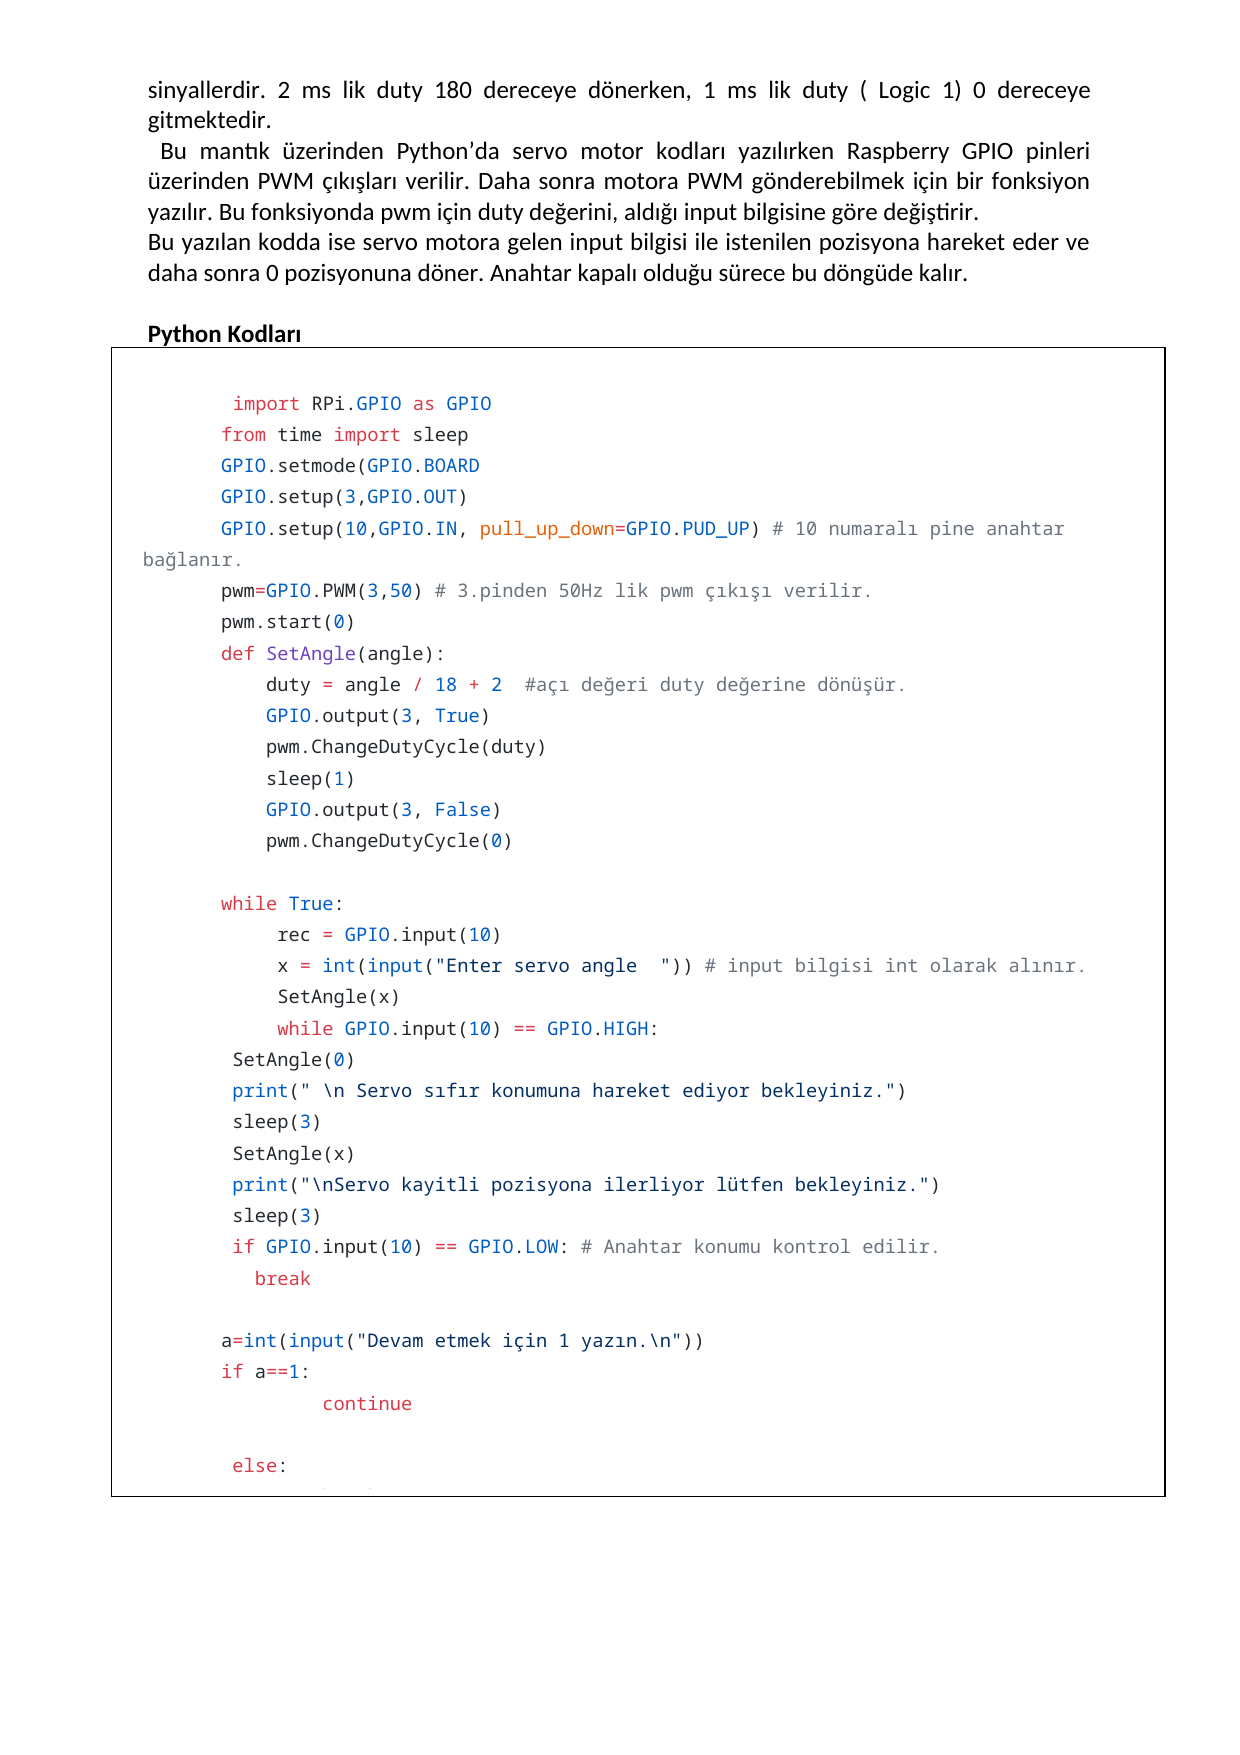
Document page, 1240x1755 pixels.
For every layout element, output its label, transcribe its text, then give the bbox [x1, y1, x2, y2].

text GPIO.output(3, True) [143, 697, 1149, 728]
text Bu yazılan kodda ise servo motora gelen input bilgisi ile istenilen pozisyona hareket eder ve daha sonra 0 pozisyonuna döner. Anahtar kapalı olduğu sürece bu döngüde kalır. [148, 226, 1092, 287]
text duty = angle / 18 + 2 #açı değeri duty değerine dönüşür. [143, 666, 1149, 697]
text Python Kodları [148, 318, 1092, 347]
text SetAngle(x) [143, 978, 1149, 1009]
text while True: [143, 884, 1149, 916]
text Python Kodları [112, 348, 1164, 1496]
text print(" \n Servo sıfır konumuna hareket ediyor bekleyiniz.") [143, 1072, 1149, 1103]
text SetAngle(0) [143, 1041, 1149, 1072]
text if GPIO.input(10) == GPIO.LOW: # Anahtar konumu kontrol edilir. [143, 1228, 1149, 1259]
text rec = GPIO.input(10) [143, 916, 1149, 947]
text sleep(3) [143, 1103, 1149, 1134]
text sleep(1) [143, 759, 1149, 791]
text pwm=GPIO.PWM(3,50) # 3.pinden 50Hz lik pwm çıkışı verilir. [143, 572, 1149, 603]
text sleep(3) [143, 1197, 1149, 1228]
text SetAngle(x) [143, 1134, 1149, 1166]
text a=int(input("Devam etmek için 1 yazın.\n")) [143, 1322, 1149, 1353]
text import RPi.GPIO as GPIO [143, 384, 1149, 416]
text GPIO.setup(10,GPIO.IN, pull_up_down=GPIO.PUD_UP) # 10 numaralı pine anahtar bağlanır. [143, 509, 1149, 572]
text while GPIO.input(10) == GPIO.HIGH: [143, 1009, 1149, 1041]
text from time import sleep [143, 416, 1149, 447]
text if a==1: [143, 1353, 1149, 1384]
text pwm.start(0) [143, 603, 1149, 634]
text GPIO.output(3, False) [143, 791, 1149, 822]
text GPIO.setup(3,GPIO.OUT) [143, 478, 1149, 509]
text sinyallerdir. 2 ms lik duty 180 dereceye dönerken, 1 ms lik duty ( Logic 1) 0 dereceye gitmektedir. [148, 74, 1092, 135]
text continue [143, 1384, 1149, 1416]
text break [143, 1478, 1149, 1488]
text print("\nServo kayitli pozisyona ilerliyor lütfen bekleyiniz.") [143, 1166, 1149, 1197]
text def SetAngle(angle): [143, 634, 1149, 666]
text x = int(input("Enter servo angle ")) # input bilgisi int olarak alınır. [143, 947, 1149, 978]
text else: [143, 1447, 1149, 1478]
text GPIO.setmode(GPIO.BOARD [143, 447, 1149, 478]
text Bu mantık üzerinden Python’da servo motor kodları yazılırken Raspberry GPIO pinleri üzerinden PWM çıkışları verilir. Daha sonra motora PWM gönderebilmek için bir fonksiyon yazılır. Bu fonksiyonda pwm için duty değerini, aldığı input bilgisine göre değiştirir. [148, 135, 1092, 226]
text pwm.ChangeDutyCycle(duty) [143, 728, 1149, 759]
text break [143, 1259, 1149, 1291]
text pwm.ChangeDutyCycle(0) [143, 822, 1149, 853]
